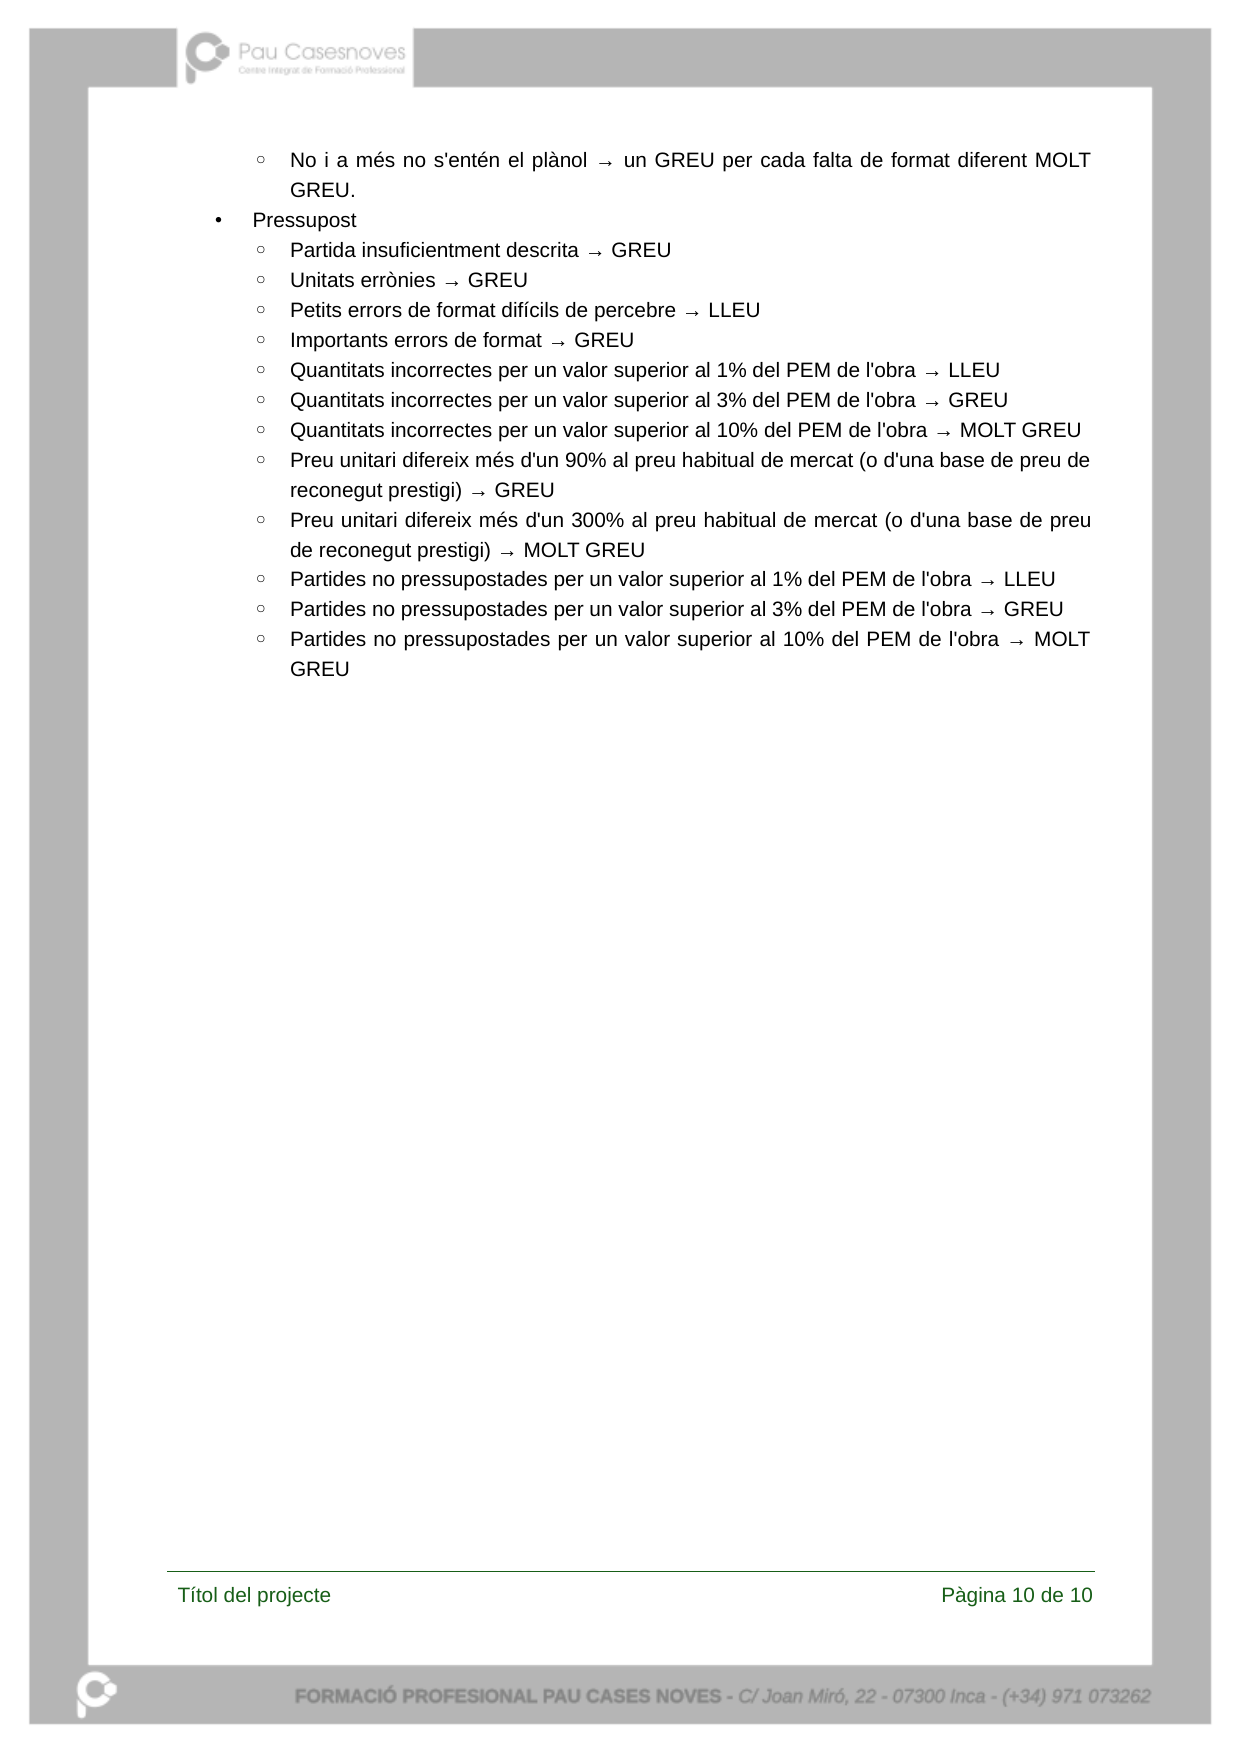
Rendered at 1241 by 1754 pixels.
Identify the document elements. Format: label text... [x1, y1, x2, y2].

list Quantitats incorrectes per un valor superior al 3% del PEM de l'obra → GREU [252, 387, 1093, 412]
list Preu unitari difereix més d'un 300% al preu habitual de mercat (o d'una base de preu de reconegut prestigi) → MOLT GREU [252, 507, 1093, 561]
list Importants errors de format → GREU [252, 327, 1093, 352]
list No i a més no s'entén el plànol → un GREU per cada falta de format diferent MOLT GREU. [252, 148, 1093, 202]
list Quantitats incorrectes per un valor superior al 10% del PEM de l'obra → MOLT GREU [252, 417, 1093, 442]
list Quantitats incorrectes per un valor superior al 1% del PEM de l'obra → LLEU [252, 357, 1093, 382]
list Petits errors de format difícils de percebre → LLEU [252, 297, 1093, 322]
list Partides no pressupostades per un valor superior al 1% del PEM de l'obra → LLEU [252, 567, 1093, 591]
list Pressupost [215, 207, 1093, 232]
list Partides no pressupostades per un valor superior al 3% del PEM de l'obra → GREU [252, 597, 1093, 621]
list Partides no pressupostades per un valor superior al 10% del PEM de l'obra → MOLT GREU [252, 627, 1093, 681]
list Preu unitari difereix més d'un 90% al preu habitual de mercat (o d'una base de preu de reconegut prestigi) → GREU [252, 447, 1093, 501]
picture [0, 0, 1241, 1754]
list Unitats errònies → GREU [252, 267, 1093, 292]
list Partida insuficientment descrita → GREU [252, 237, 1093, 262]
